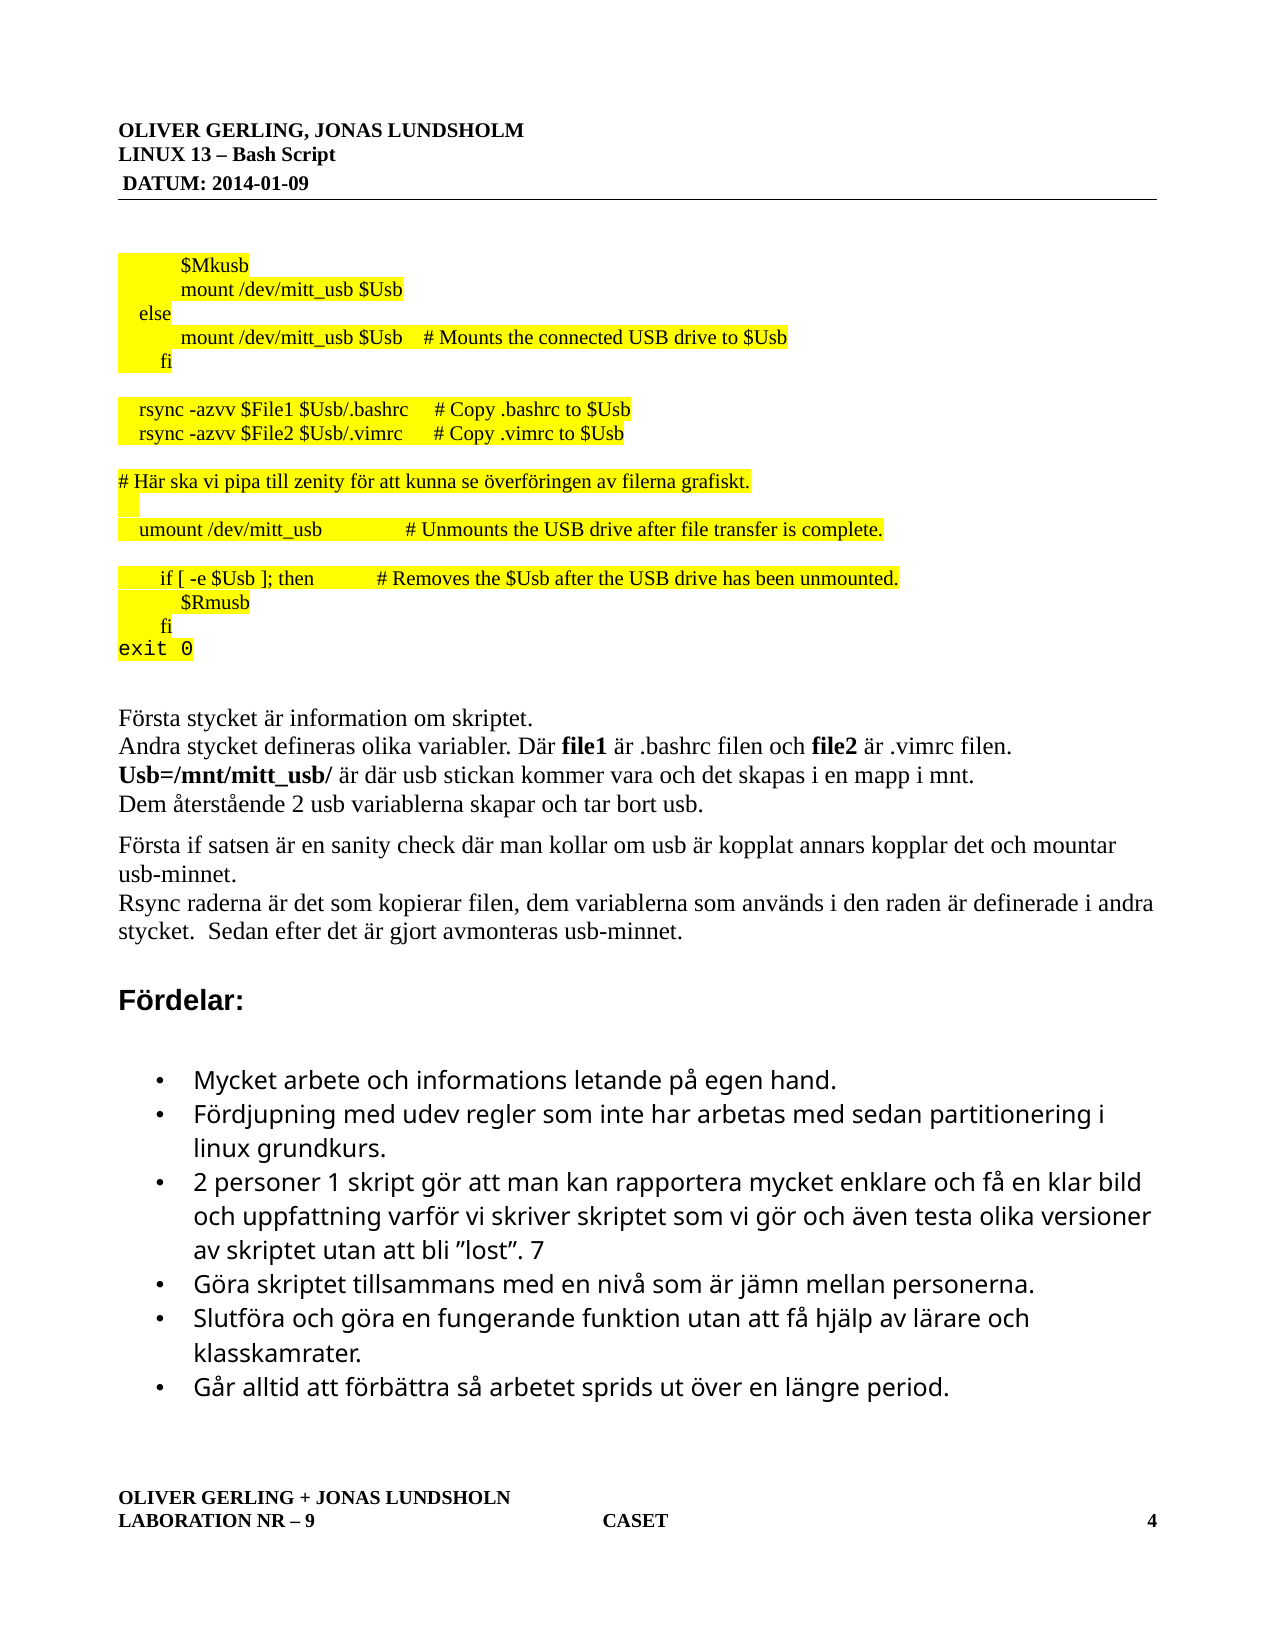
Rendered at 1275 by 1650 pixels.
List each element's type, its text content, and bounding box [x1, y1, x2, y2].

text fi [118, 614, 1157, 638]
subtitle Fördelar: [118, 983, 1157, 1016]
text # Här ska vi pipa till zenity för att kunna se överföringen av filerna grafiskt. [118, 469, 1157, 493]
list Slutföra och göra en fungerande funktion utan att få hjälp av lärare och klasskamrater. [156, 1301, 1157, 1369]
text umount /dev/mitt_usb # Unmounts the USB drive after file transfer is complete. [118, 517, 1157, 541]
list Mycket arbete och informations letande på egen hand. [156, 1063, 1157, 1097]
list 2 personer 1 skript gör att man kan rapportera mycket enklare och få en klar bild och uppfattning varför vi skriver skriptet som vi gör och även testa olika versioner av skriptet utan att bli ”lost”. 7 [156, 1165, 1157, 1267]
text rsync -azvv $File1 $Usb/.bashrc # Copy .bashrc to $Usb [118, 397, 1157, 421]
list Göra skriptet tillsammans med en nivå som är jämn mellan personerna. [156, 1267, 1157, 1301]
text if [ -e $Usb ]; then # Removes the $Usb after the USB drive has been unmounted. [118, 566, 1157, 589]
text $Rmusb [118, 589, 1157, 614]
text fi [118, 349, 1157, 373]
list Fördjupning med udev regler som inte har arbetas med sedan partitionering i linux grundkurs. [156, 1097, 1157, 1165]
text Första if satsen är en sanity check där man kollar om usb är kopplat annars kopplar det och mountar usb-minnet. Rsync raderna är det som kopierar filen, dem variablerna som används i den raden är definerade i andra stycket. Sedan efter det är gjort avmonteras usb-minnet. [118, 830, 1157, 945]
text else [118, 301, 1157, 325]
text $Mkusb [118, 253, 1157, 277]
text Första stycket är information om skriptet. Andra stycket defineras olika variabler. Där file1 är .bashrc filen och file2 är .vimrc filen. Usb=/mnt/mitt_usb/ är där usb stickan kommer vara och det skapas i en mapp i mnt. Dem återstående 2 usb variablerna skapar och tar bort usb. [118, 703, 1157, 818]
text mount /dev/mitt_usb $Usb [118, 277, 1157, 301]
text rsync -azvv $File2 $Usb/.vimrc # Copy .vimrc to $Usb [118, 421, 1157, 445]
text exit 0 [118, 638, 1157, 661]
list Går alltid att förbättra så arbetet sprids ut över en längre period. [156, 1369, 1157, 1403]
text mount /dev/mitt_usb $Usb # Mounts the connected USB drive to $Usb [118, 325, 1157, 349]
